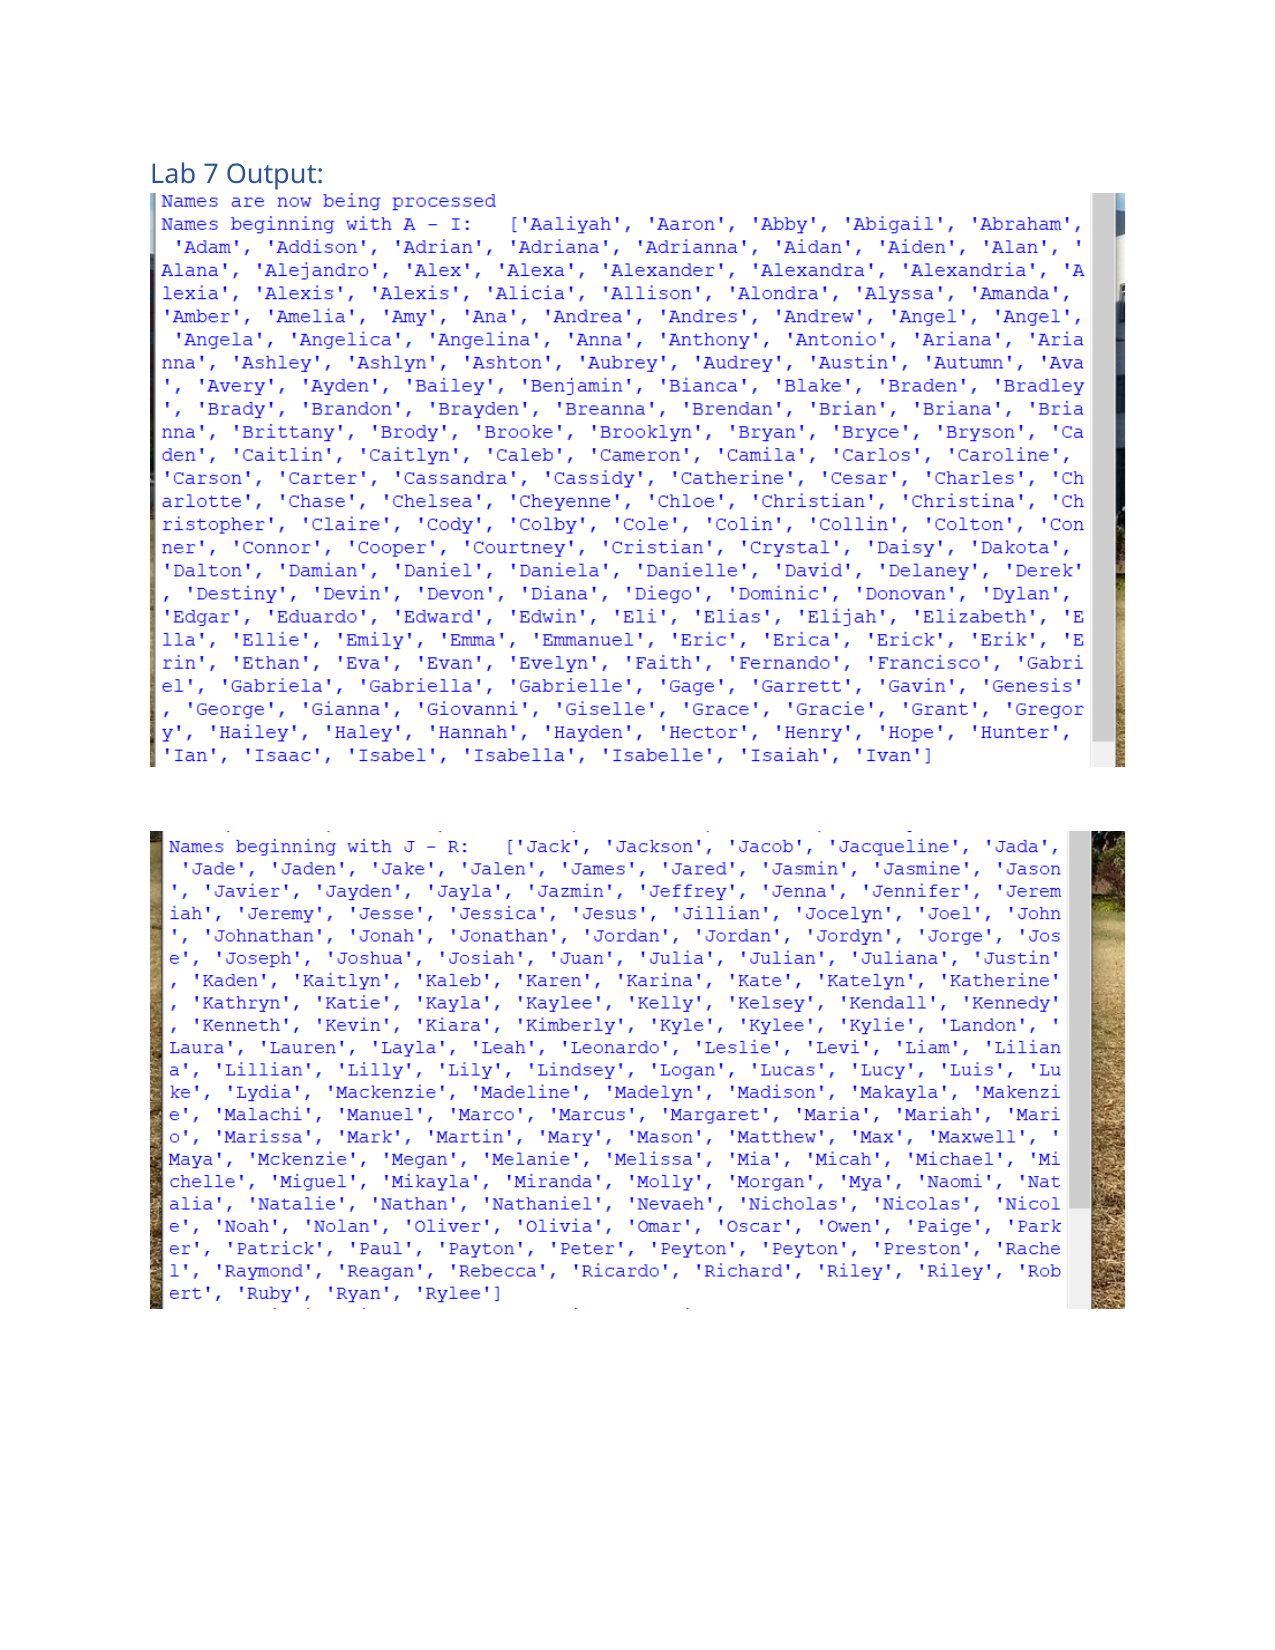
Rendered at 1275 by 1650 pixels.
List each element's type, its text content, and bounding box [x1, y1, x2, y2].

subtitle Lab 7 Output: [150, 154, 1125, 191]
